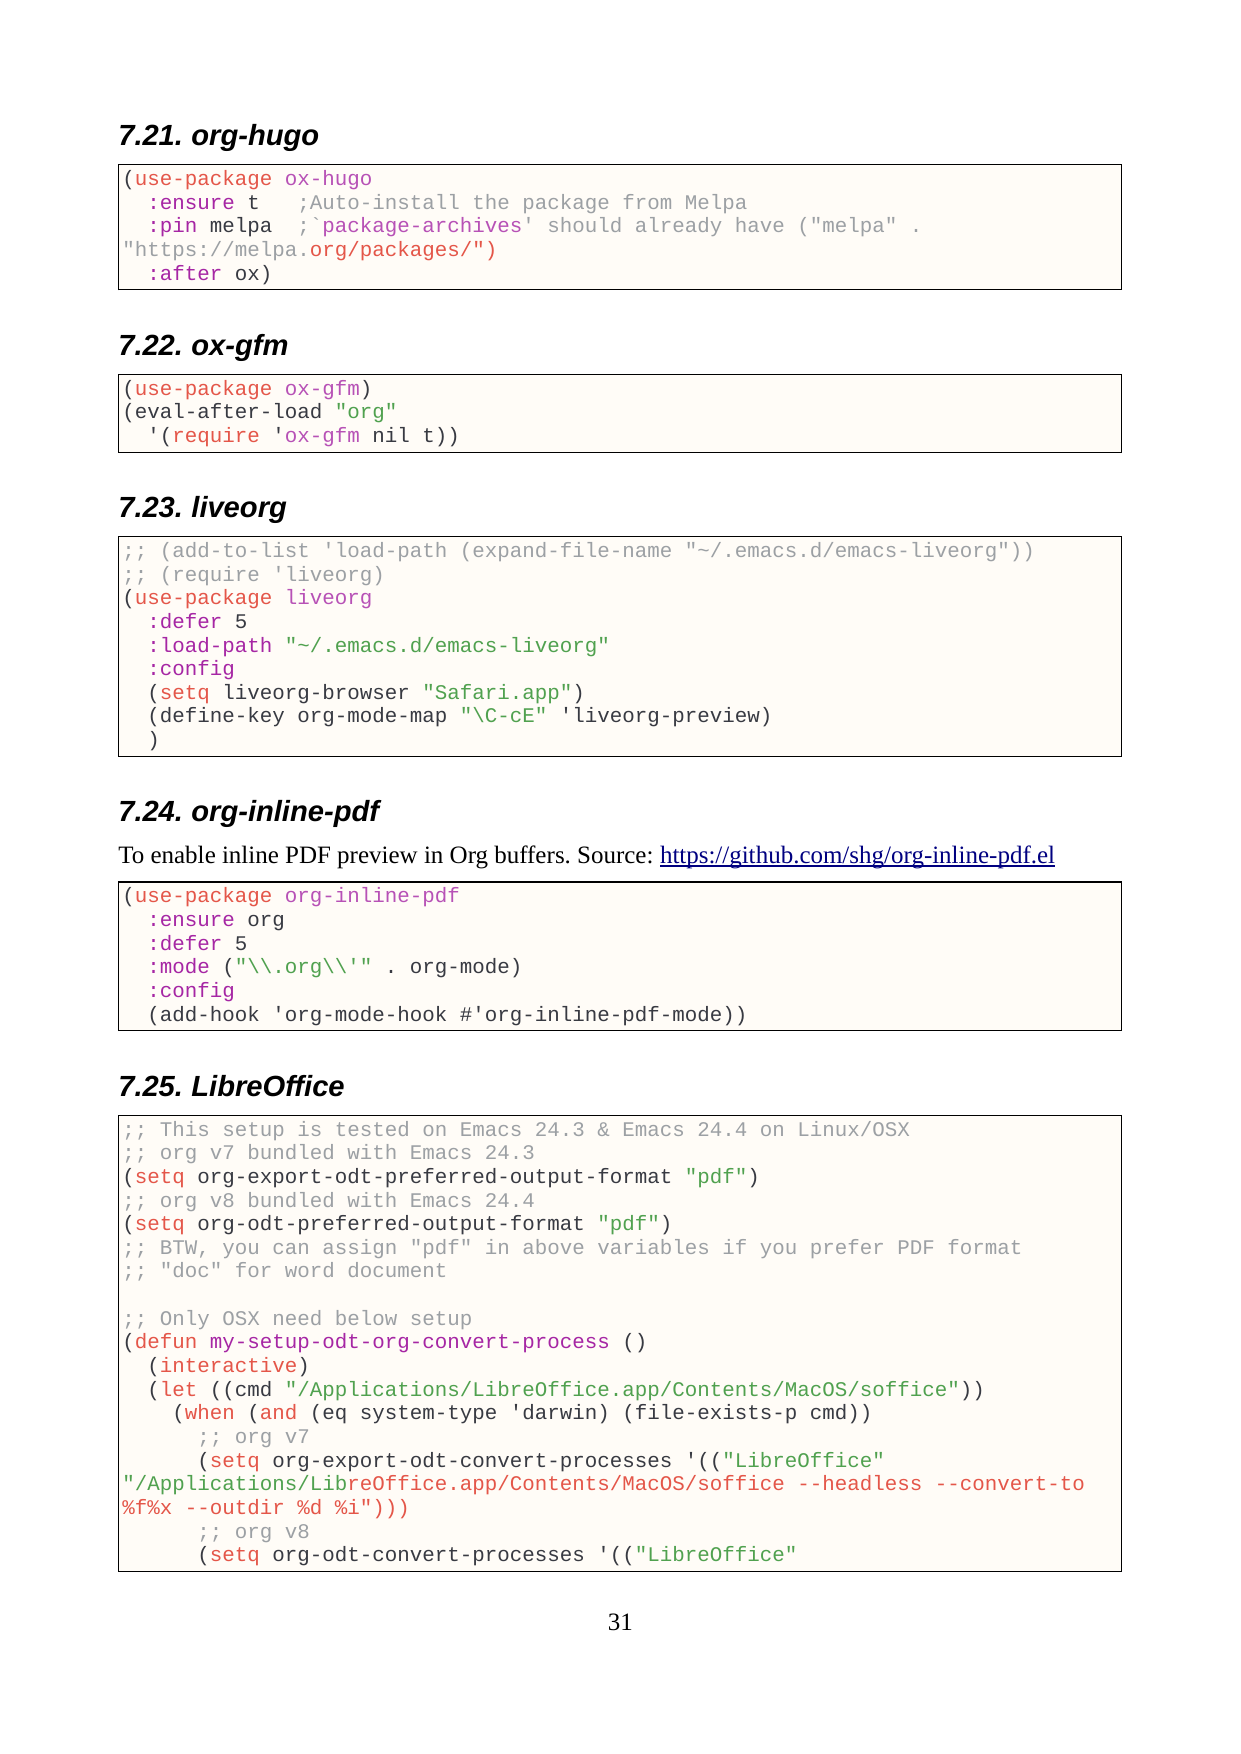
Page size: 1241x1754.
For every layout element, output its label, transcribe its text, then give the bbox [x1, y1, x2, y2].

text :config [119, 654, 1121, 678]
text ;; org v8 bundled with Emacs 24.4 [119, 1186, 1121, 1209]
text (when (and (eq system-type 'darwin) (file-exists-p cmd)) [119, 1398, 1121, 1422]
text (use-package ox-hugo [119, 165, 1121, 188]
subtitle org-inline-pdf [118, 794, 1122, 828]
text (setq org-export-odt-preferred-output-format "pdf") [119, 1162, 1121, 1186]
text :pin melpa ;`package-archives' should already have ("melpa" . "https://melpa.org/packages/") [119, 211, 1121, 259]
text :load-path "~/.emacs.d/emacs-liveorg" [119, 631, 1121, 654]
text (setq org-export-odt-convert-processes '(("LibreOffice" "/Applications/LibreOffice.app/Contents/MacOS/soffice --headless --convert-to %f%x --outdir %d %i"))) [119, 1446, 1121, 1517]
text (setq liveorg-browser "Safari.app") [119, 678, 1121, 702]
text ;; org v8 [119, 1517, 1121, 1540]
text (eval-after-load "org" [119, 397, 1121, 421]
text (setq org-odt-preferred-output-format "pdf") [119, 1209, 1121, 1233]
text :ensure org [119, 905, 1121, 929]
text ) [119, 725, 1121, 756]
text (use-package ox-gfm) [119, 375, 1121, 397]
subtitle ox-gfm [118, 328, 1122, 361]
text (use-package org-inline-pdf [119, 883, 1121, 905]
text '(require 'ox-gfm nil t)) [119, 421, 1121, 452]
text (add-hook 'org-mode-hook #'org-inline-pdf-mode)) [119, 1000, 1121, 1030]
text ;; BTW, you can assign "pdf" in above variables if you prefer PDF format [119, 1233, 1121, 1257]
subtitle org-hugo [118, 118, 1122, 152]
text ;; (add-to-list 'load-path (expand-file-name "~/.emacs.d/emacs-liveorg")) [119, 537, 1121, 560]
text :after ox) [119, 259, 1121, 289]
text (define-key org-mode-map "\C-cE" 'liveorg-preview) [119, 702, 1121, 725]
text (setq org-odt-convert-processes '(("LibreOffice" [119, 1540, 1121, 1571]
subtitle LibreOffice [118, 1069, 1122, 1102]
text ;; This setup is tested on Emacs 24.3 & Emacs 24.4 on Linux/OSX [119, 1116, 1121, 1138]
text ;; (require 'liveorg) [119, 560, 1121, 583]
text ;; org v7 [119, 1422, 1121, 1446]
text :defer 5 [119, 929, 1121, 952]
text :defer 5 [119, 607, 1121, 631]
subtitle liveorg [118, 490, 1122, 523]
text (defun my-setup-odt-org-convert-process () [119, 1327, 1121, 1351]
text ;; "doc" for word document [119, 1257, 1121, 1280]
text ;; org v7 bundled with Emacs 24.3 [119, 1138, 1121, 1162]
text (interactive) [119, 1351, 1121, 1375]
text ;; Only OSX need below setup [119, 1304, 1121, 1327]
text (let ((cmd "/Applications/LibreOffice.app/Contents/MacOS/soffice")) [119, 1375, 1121, 1398]
text :config [119, 976, 1121, 1000]
text :mode ("\\.org\\'" . org-mode) [119, 952, 1121, 976]
text :ensure t ;Auto-install the package from Melpa [119, 188, 1121, 211]
text To enable inline PDF preview in Org buffers. Source: https://github.com/shg/org-inline-pdf.el [118, 840, 1122, 869]
text (use-package liveorg [119, 583, 1121, 607]
